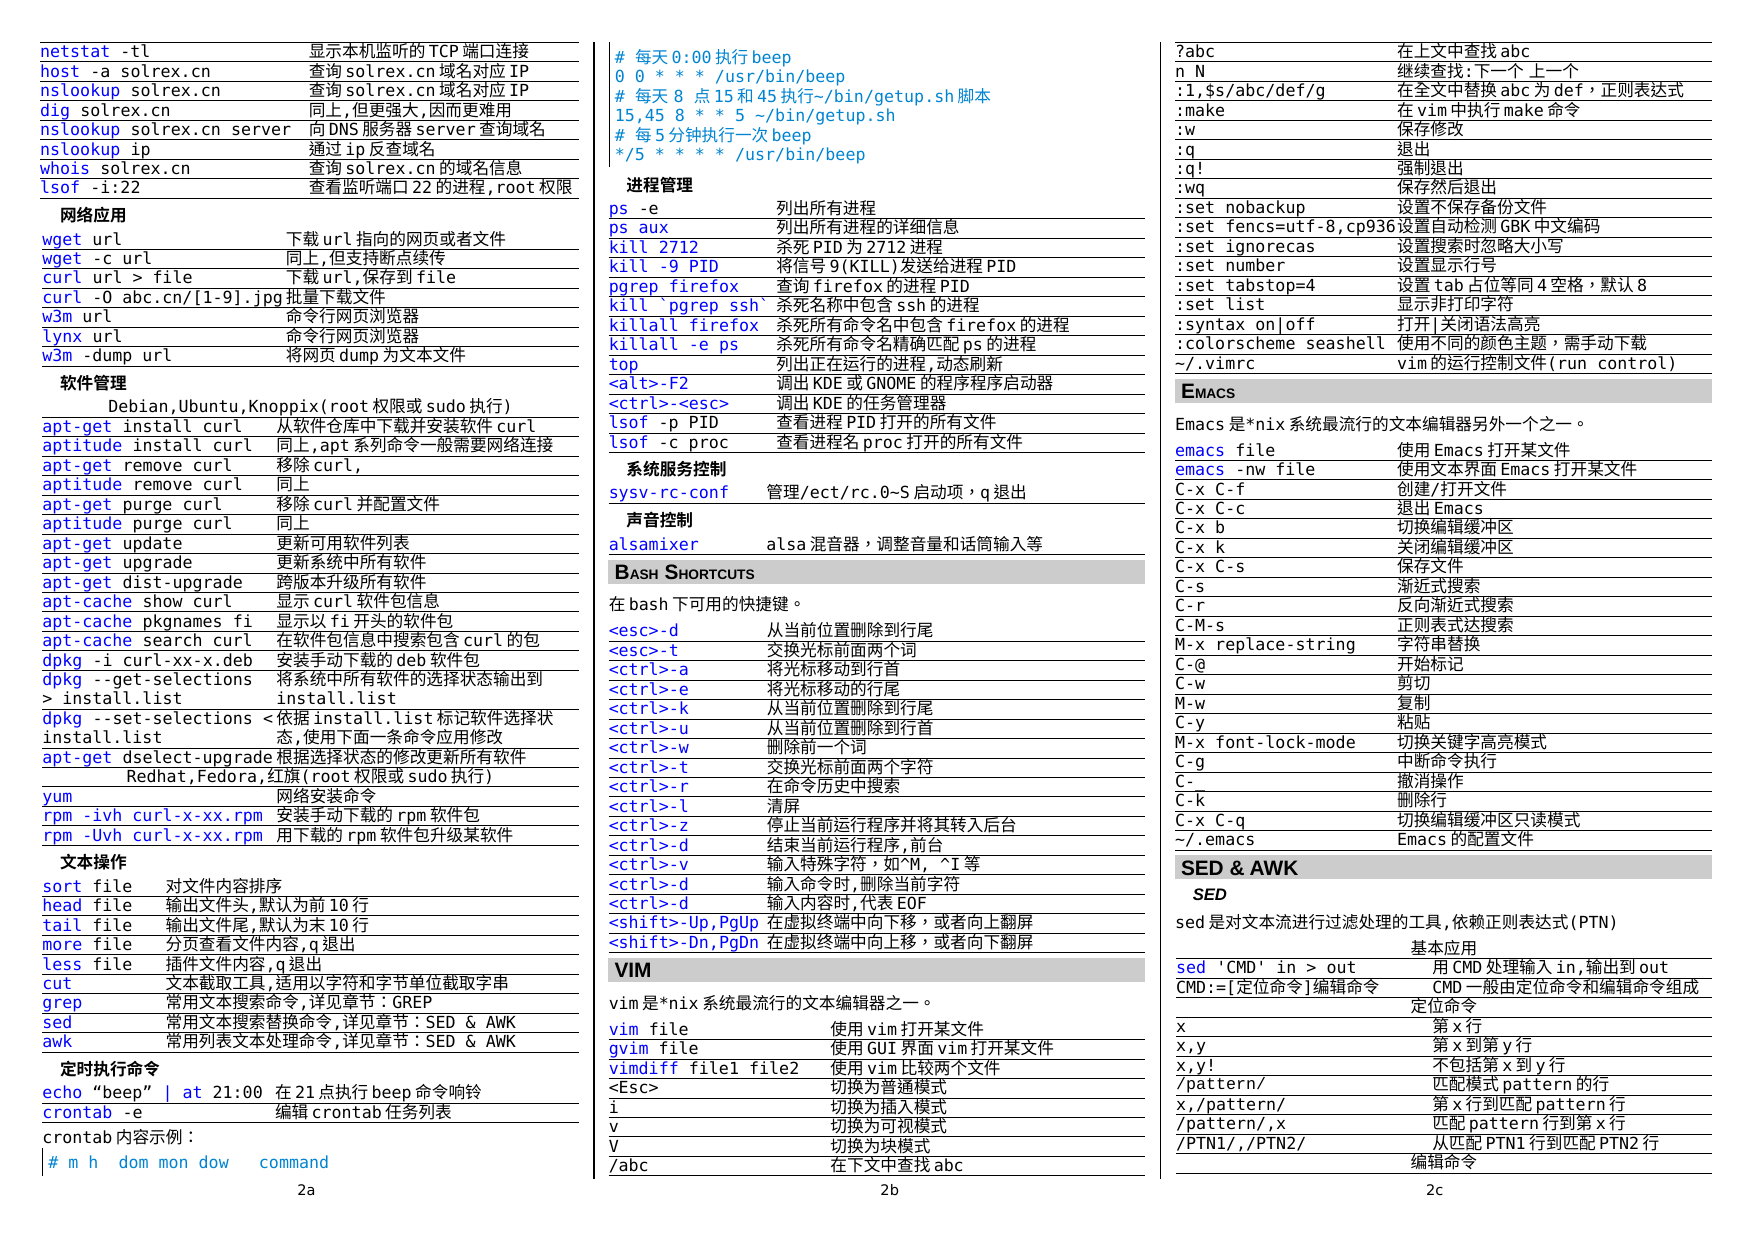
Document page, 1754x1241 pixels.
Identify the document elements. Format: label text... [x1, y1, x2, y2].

table_header 下载url指向的网页或者文件 [286, 229, 578, 249]
table_cell x [1176, 1018, 1432, 1036]
table_cell 常用列表文本处理命令,详见章节：SED & AWK [165, 1033, 578, 1052]
table_cell 显示curl软件包信息 [276, 593, 578, 611]
table_cell aptitude purge curl [42, 515, 276, 533]
table_cell apt-get dist-upgrade [42, 574, 276, 592]
table_header emacs file [1175, 441, 1397, 460]
table_cell :set nobackup [1175, 199, 1397, 217]
table_header 管理/ect/rc.0~S启动项，q退出 [766, 484, 1145, 503]
table_cell 移除curl, [276, 457, 578, 475]
text crontab内容示例： [42, 1128, 578, 1147]
table_cell 批量下载文件 [286, 289, 578, 307]
table_cell <ctrl>-d [609, 895, 767, 913]
table_cell 杀死名称中包含ssh的进程 [776, 297, 1145, 316]
table_cell 匹配pattern行到第x行 [1432, 1115, 1712, 1134]
table_cell 保存然后退出 [1397, 179, 1712, 198]
table_cell vim的运行控制文件(run control) [1397, 355, 1712, 373]
table_cell C-x k [1175, 539, 1397, 557]
table_cell 切换为可视模式 [830, 1118, 1145, 1136]
table_cell CMD:=[定位命令]编辑命令 [1176, 979, 1432, 997]
table_cell dpkg --get-selections > install.list [42, 671, 276, 709]
table_cell 列出正在运行的进程,动态刷新 [776, 356, 1145, 374]
table_cell <esc>-t [609, 642, 767, 660]
subtitle Bash Shortcuts [608, 560, 1145, 584]
table_cell n N [1175, 62, 1397, 81]
table_cell curl url > file [42, 269, 286, 288]
table_cell 下载url,保存到file [286, 269, 578, 288]
table_cell gvim file [609, 1040, 830, 1058]
table_cell 在虚拟终端中向下移，或者向上翻屏 [767, 914, 1145, 933]
table_cell /pattern/ [1176, 1076, 1432, 1095]
table_cell w3m -dump url [42, 347, 286, 366]
table_header 从当前位置删除到行尾 [767, 621, 1145, 641]
table_cell 切换关键字高亮模式 [1397, 734, 1712, 752]
table_cell ~/.vimrc [1175, 355, 1397, 373]
table_cell 设置自动检测GBK中文编码 [1397, 218, 1712, 237]
table_cell 正则表式达搜索 [1397, 617, 1712, 635]
table_cell 分页查看文件内容,q退出 [165, 936, 578, 954]
table_cell dig solrex.cn [40, 101, 308, 120]
text # 每天 8 点15和45执行~/bin/getup.sh脚本 [610, 87, 1145, 106]
table_cell 调出KDE或GNOME的程序程序启动器 [776, 375, 1145, 393]
table_header 对文件内容排序 [165, 876, 578, 896]
text 在bash下可用的快捷键。 [608, 595, 1145, 615]
table_cell <ctrl>-<esc> [609, 395, 776, 413]
subtitle 声音控制 [614, 509, 1145, 531]
table_cell apt-cache search curl [42, 632, 276, 650]
subtitle 网络应用 [48, 204, 578, 226]
table_header echo “beep” | at 21:00 [42, 1083, 275, 1103]
table_cell <alt>-F2 [609, 375, 776, 393]
table_cell 结束当前运行程序,前台 [767, 836, 1145, 855]
table_cell 从当前位置删除到行尾 [767, 700, 1145, 718]
table_cell 匹配模式pattern的行 [1432, 1076, 1712, 1095]
table_cell V [609, 1137, 830, 1156]
table_cell 查看监听端口22的进程,root权限 [309, 179, 578, 198]
table_cell :q! [1175, 160, 1397, 178]
table_cell 移除curl并配置文件 [276, 496, 578, 514]
table_cell 命令行网页浏览器 [286, 308, 578, 327]
table_cell host -a solrex.cn [40, 62, 308, 81]
table_cell 显示本机监听的TCP端口连接 [309, 43, 578, 61]
table_cell 定位命令 [1176, 998, 1712, 1017]
table_cell 插件文件内容,q退出 [165, 955, 578, 974]
table_cell apt-cache show curl [42, 593, 276, 611]
table_cell <ctrl>-d [609, 875, 767, 894]
table_cell ~/.emacs [1175, 831, 1397, 849]
table_cell 停止当前运行程序并将其转入后台 [767, 817, 1145, 835]
table_cell 切换为块模式 [830, 1137, 1145, 1156]
table_cell 渐近式搜索 [1397, 578, 1712, 596]
table_cell :wq [1175, 179, 1397, 198]
table_cell 显示非打印字符 [1397, 296, 1712, 315]
table_cell x,/pattern/ [1176, 1096, 1432, 1114]
table_cell pgrep firefox [609, 278, 776, 296]
table_cell 使用不同的颜色主题，需手动下载 [1397, 335, 1712, 354]
table_header 列出所有进程 [776, 199, 1145, 218]
table_cell nslookup solrex.cn server [40, 121, 308, 139]
table_cell 更新系统中所有软件 [276, 554, 578, 572]
text # 每天0:00执行beep [610, 42, 1145, 67]
table_cell more file [42, 936, 165, 954]
table_cell 查询solrex.cn域名对应IP [309, 82, 578, 100]
table_cell tail file [42, 916, 165, 935]
table_cell 将信号9(KILL)发送给进程PID [776, 258, 1145, 277]
table_cell 交换光标前面两个字符 [767, 759, 1145, 777]
table_cell dpkg -i curl-xx-x.deb [42, 651, 276, 670]
table_cell <ctrl>-l [609, 797, 767, 816]
table_cell 编辑命令 [1176, 1154, 1712, 1173]
table_cell 设置显示行号 [1397, 257, 1712, 276]
table_cell C-x C-s [1175, 558, 1397, 577]
table_header Debian,Ubuntu,Knoppix(root权限或sudo执行) [42, 397, 578, 417]
table_cell 命令行网页浏览器 [286, 328, 578, 346]
text Emacs是*nix系统最流行的文本编辑器另外一个之一。 [1175, 415, 1712, 434]
table_cell 粘贴 [1397, 714, 1712, 733]
table_cell 用CMD处理输入in,输出到out [1432, 959, 1712, 978]
table_cell 通过ip反查域名 [309, 140, 578, 159]
table_cell 保存文件 [1397, 558, 1712, 577]
table_cell 依据install.list标记软件选择状态,使用下面一条命令应用修改 [276, 710, 578, 747]
table_cell sed [42, 1014, 165, 1032]
table_cell 在vim中执行make命令 [1397, 101, 1712, 120]
table_cell nslookup ip [40, 140, 308, 159]
table_cell /PTN1/,/PTN2/ [1176, 1135, 1432, 1153]
table_cell 杀死PID为2712进程 [776, 239, 1145, 257]
table_cell 复制 [1397, 695, 1712, 713]
table_cell 剪切 [1397, 675, 1712, 694]
table_cell apt-get update [42, 535, 276, 553]
table_header ps -e [609, 199, 776, 218]
table_cell 显示以fi开头的软件包 [276, 612, 578, 631]
table_cell 中断命令执行 [1397, 753, 1712, 772]
table_cell 在命令历史中搜索 [767, 778, 1145, 796]
table_cell :set number [1175, 257, 1397, 276]
table_cell kill 2712 [609, 239, 776, 257]
text # m h dom mon dow command [42, 1147, 578, 1176]
table_cell 反向渐近式搜索 [1397, 597, 1712, 616]
table_cell <ctrl>-d [609, 836, 767, 855]
table_cell :set fencs=utf-8,cp936 [1175, 218, 1397, 237]
text sed是对文本流进行过滤处理的工具,依赖正则表达式(PTN) [1175, 913, 1712, 932]
table_cell vimdiff file1 file2 [609, 1060, 830, 1078]
table_cell C-x C-c [1175, 500, 1397, 518]
table_cell lsof -p PID [609, 414, 776, 432]
table_cell 将系统中所有软件的选择状态输出到install.list [276, 671, 578, 709]
table_cell :1,$s/abc/def/g [1175, 82, 1397, 100]
table_cell 输入命令时,删除当前字符 [767, 875, 1145, 894]
table_cell <ctrl>-t [609, 759, 767, 777]
table_cell 设置不保存备份文件 [1397, 199, 1712, 217]
table_cell :w [1175, 121, 1397, 139]
table_cell 用下载的rpm软件包升级某软件 [276, 826, 578, 845]
table_cell 字符串替换 [1397, 636, 1712, 655]
table_cell 删除前一个词 [767, 739, 1145, 757]
table_cell 文本截取工具,适用以字符和字节单位截取字串 [165, 975, 578, 993]
table_header sysv-rc-conf [609, 484, 766, 503]
table_cell 第x行到匹配pattern行 [1432, 1096, 1712, 1114]
table_cell C-s [1175, 578, 1397, 596]
table_cell sed 'CMD' in > out [1176, 959, 1432, 978]
table_cell <Esc> [609, 1079, 830, 1097]
table_cell 切换为插入模式 [830, 1099, 1145, 1117]
table_header 基本应用 [1176, 939, 1712, 958]
table_header alsa混音器，调整音量和话筒输入等 [766, 534, 1145, 554]
table_cell 设置tab占位等同4空格，默认8 [1397, 277, 1712, 295]
table_cell 使用GUI界面vim打开某文件 [830, 1040, 1145, 1058]
table_cell 查询firefox的进程PID [776, 278, 1145, 296]
table_header 在21点执行beep命令响铃 [275, 1083, 578, 1103]
table_cell cut [42, 975, 165, 993]
table_cell 安装手动下载的rpm软件包 [276, 807, 578, 825]
subtitle 文本操作 [48, 851, 578, 873]
table_cell apt-get install curl [42, 418, 276, 436]
table_cell 同上,但更强大,因而更难用 [309, 101, 578, 120]
table_cell C-M-s [1175, 617, 1397, 635]
table_cell C-y [1175, 714, 1397, 733]
table_cell C-w [1175, 675, 1397, 694]
table_cell apt-get upgrade [42, 554, 276, 572]
table_cell 第x到第y行 [1432, 1037, 1712, 1056]
table_cell apt-get dselect-upgrade [42, 749, 276, 767]
table_cell C-x C-q [1175, 812, 1397, 830]
table_cell 列出所有进程的详细信息 [776, 219, 1145, 238]
table_cell <ctrl>-a [609, 661, 767, 679]
table_cell x,y! [1176, 1057, 1432, 1075]
table_cell C-k [1175, 792, 1397, 811]
table_header 使用Emacs打开某文件 [1397, 441, 1712, 460]
table_cell rpm -ivh curl-x-xx.rpm [42, 807, 276, 825]
table_cell lsof -i:22 [40, 179, 308, 198]
table_cell 在全文中替换abc为def，正则表达式 [1397, 82, 1712, 100]
table_cell 常用文本搜索替换命令,详见章节：SED & AWK [165, 1014, 578, 1032]
table_cell :set list [1175, 296, 1397, 315]
table_cell 跨版本升级所有软件 [276, 574, 578, 592]
table_cell C-r [1175, 597, 1397, 616]
text 15,45 8 * * 5 ~/bin/getup.sh [610, 106, 1145, 126]
table_cell apt-get purge curl [42, 496, 276, 514]
table_cell top [609, 356, 776, 374]
table_cell :set tabstop=4 [1175, 277, 1397, 295]
table_cell M-x font-lock-mode [1175, 734, 1397, 752]
table_cell <ctrl>-u [609, 720, 767, 738]
table_cell :colorscheme seashell [1175, 335, 1397, 354]
table_cell <shift>-Dn,PgDn [609, 934, 767, 952]
table_cell 保存修改 [1397, 121, 1712, 139]
table_cell <shift>-Up,PgUp [609, 914, 767, 933]
table_cell 从匹配PTN1行到匹配PTN2行 [1432, 1135, 1712, 1153]
table_cell 同上,apt系列命令一般需要网络连接 [276, 437, 578, 456]
table_cell lsof -c proc [609, 434, 776, 452]
table_cell head file [42, 897, 165, 915]
table_cell 使用vim比较两个文件 [830, 1060, 1145, 1078]
table_cell <ctrl>-w [609, 739, 767, 757]
table_cell 在软件包信息中搜索包含curl的包 [276, 632, 578, 650]
table_cell 撤消操作 [1397, 773, 1712, 791]
table_cell 杀死所有命令名中包含firefox的进程 [776, 317, 1145, 335]
text 0 0 * * * /usr/bin/beep [610, 67, 1145, 87]
table_cell 切换编辑缓冲区 [1397, 519, 1712, 538]
table_cell <ctrl>-k [609, 700, 767, 718]
table_cell awk [42, 1033, 165, 1052]
table_cell 查看进程PID打开的所有文件 [776, 414, 1145, 432]
table_cell 将光标移动的行尾 [767, 681, 1145, 699]
table_cell crontab -e [42, 1104, 275, 1122]
table_cell kill -9 PID [609, 258, 776, 277]
table_cell 第x行 [1432, 1018, 1712, 1036]
subtitle 软件管理 [48, 372, 578, 394]
table_cell C-x C-f [1175, 480, 1397, 499]
text */5 * * * * /usr/bin/beep [610, 145, 1145, 167]
table_cell 输出文件头,默认为前10行 [165, 897, 578, 915]
table_cell 查看进程名proc打开的所有文件 [776, 434, 1145, 452]
table_cell less file [42, 955, 165, 974]
table_cell 继续查找:下一个 上一个 [1397, 62, 1712, 81]
table_cell Emacs的配置文件 [1397, 831, 1712, 849]
subtitle 定时执行命令 [48, 1058, 578, 1080]
table_cell 清屏 [767, 797, 1145, 816]
table_header wget url [42, 229, 286, 249]
table_cell lynx url [42, 328, 286, 346]
table_cell 调出KDE的任务管理器 [776, 395, 1145, 413]
table_cell apt-get remove curl [42, 457, 276, 475]
table_cell 常用文本搜索命令,详见章节：GREP [165, 994, 578, 1013]
table_cell :syntax on|off [1175, 316, 1397, 334]
table_cell C-g [1175, 753, 1397, 772]
table_cell 强制退出 [1397, 160, 1712, 178]
table_cell dpkg --set-selections < install.list [42, 710, 276, 747]
table_cell 在上文中查找abc [1397, 43, 1712, 61]
table_cell 编辑crontab任务列表 [275, 1104, 578, 1122]
table_cell 使用文本界面Emacs打开某文件 [1397, 461, 1712, 479]
table_cell 从软件仓库中下载并安装软件curl [276, 418, 578, 436]
subtitle SED & AWK [1175, 855, 1712, 879]
table_cell apt-cache pkgnames fi [42, 612, 276, 631]
table_cell 查询solrex.cn域名对应IP [309, 62, 578, 81]
table_cell 关闭编辑缓冲区 [1397, 539, 1712, 557]
table_cell 查询solrex.cn的域名信息 [309, 160, 578, 178]
table_cell 同上,但支持断点续传 [286, 250, 578, 268]
table_cell <ctrl>-z [609, 817, 767, 835]
table_cell <ctrl>-e [609, 681, 767, 699]
table_header alsamixer [609, 534, 766, 554]
table_cell 将光标移动到行首 [767, 661, 1145, 679]
table_cell 同上 [276, 515, 578, 533]
table_cell :q [1175, 140, 1397, 159]
table_cell C-_ [1175, 773, 1397, 791]
table_cell w3m url [42, 308, 286, 327]
table_cell rpm -Uvh curl-x-xx.rpm [42, 826, 276, 845]
table_cell 在虚拟终端中向上移，或者向下翻屏 [767, 934, 1145, 952]
table_cell whois solrex.cn [40, 160, 308, 178]
table_cell nslookup solrex.cn [40, 82, 308, 100]
table_cell wget -c url [42, 250, 286, 268]
table_cell grep [42, 994, 165, 1013]
text # 每5分钟执行一次beep [610, 126, 1145, 145]
table_cell 安装手动下载的deb软件包 [276, 651, 578, 670]
table_cell netstat -tl [40, 43, 308, 61]
table_cell 不包括第x到y行 [1432, 1057, 1712, 1075]
table_cell curl -O abc.cn/[1-9].jpg [42, 289, 286, 307]
table_cell 退出 [1397, 140, 1712, 159]
subtitle 进程管理 [614, 173, 1145, 196]
table_cell 退出Emacs [1397, 500, 1712, 518]
table_cell :set ignorecas [1175, 238, 1397, 256]
table_cell 输入特殊字符，如^M, ^I等 [767, 856, 1145, 874]
table_cell 网络安装命令 [276, 787, 578, 806]
subtitle VIM [608, 958, 1145, 982]
table_cell 切换编辑缓冲区只读模式 [1397, 812, 1712, 830]
table_cell 交换光标前面两个词 [767, 642, 1145, 660]
table_cell aptitude install curl [42, 437, 276, 456]
table_cell 同上 [276, 476, 578, 494]
table_cell C-x b [1175, 519, 1397, 538]
table_cell 输入内容时,代表EOF [767, 895, 1145, 913]
table_cell x,y [1176, 1037, 1432, 1056]
table_cell 打开|关闭语法高亮 [1397, 316, 1712, 334]
table_cell Redhat,Fedora,红旗(root权限或sudo执行) [42, 768, 578, 786]
table_cell <ctrl>-r [609, 778, 767, 796]
table_cell :make [1175, 101, 1397, 120]
table_cell emacs -nw file [1175, 461, 1397, 479]
table_cell 向DNS服务器server查询域名 [309, 121, 578, 139]
subtitle SED [1181, 885, 1712, 904]
table_cell CMD一般由定位命令和编辑命令组成 [1432, 979, 1712, 997]
table_cell M-w [1175, 695, 1397, 713]
table_cell <ctrl>-v [609, 856, 767, 874]
table_cell /abc [609, 1157, 830, 1175]
table_cell M-x replace-string [1175, 636, 1397, 655]
table_cell 杀死所有命令名精确匹配ps的进程 [776, 336, 1145, 354]
table_cell i [609, 1099, 830, 1117]
table_cell 根据选择状态的修改更新所有软件 [276, 749, 578, 767]
table_cell v [609, 1118, 830, 1136]
table_header 使用vim打开某文件 [830, 1020, 1145, 1039]
table_cell ?abc [1175, 43, 1397, 61]
table_cell killall -e ps [609, 336, 776, 354]
table_cell 切换为普通模式 [830, 1079, 1145, 1097]
subtitle 系统服务控制 [614, 458, 1145, 481]
table_cell kill `pgrep ssh` [609, 297, 776, 316]
table_cell 删除行 [1397, 792, 1712, 811]
table_cell 将网页dump为文本文件 [286, 347, 578, 366]
table_header sort file [42, 876, 165, 896]
subtitle Emacs [1175, 379, 1712, 403]
table_cell 更新可用软件列表 [276, 535, 578, 553]
table_cell aptitude remove curl [42, 476, 276, 494]
table_cell yum [42, 787, 276, 806]
table_cell killall firefox [609, 317, 776, 335]
table_cell 设置搜索时忽略大小写 [1397, 238, 1712, 256]
table_cell 在下文中查找abc [830, 1157, 1145, 1175]
table_header vim file [609, 1020, 830, 1039]
table_cell 开始标记 [1397, 656, 1712, 674]
table_cell 从当前位置删除到行首 [767, 720, 1145, 738]
table_cell C-@ [1175, 656, 1397, 674]
text vim是*nix系统最流行的文本编辑器之一。 [608, 994, 1145, 1013]
table_cell /pattern/,x [1176, 1115, 1432, 1134]
table_cell ps aux [609, 219, 776, 238]
table_cell 创建/打开文件 [1397, 480, 1712, 499]
table_header <esc>-d [609, 621, 767, 641]
table_cell 输出文件尾,默认为末10行 [165, 916, 578, 935]
